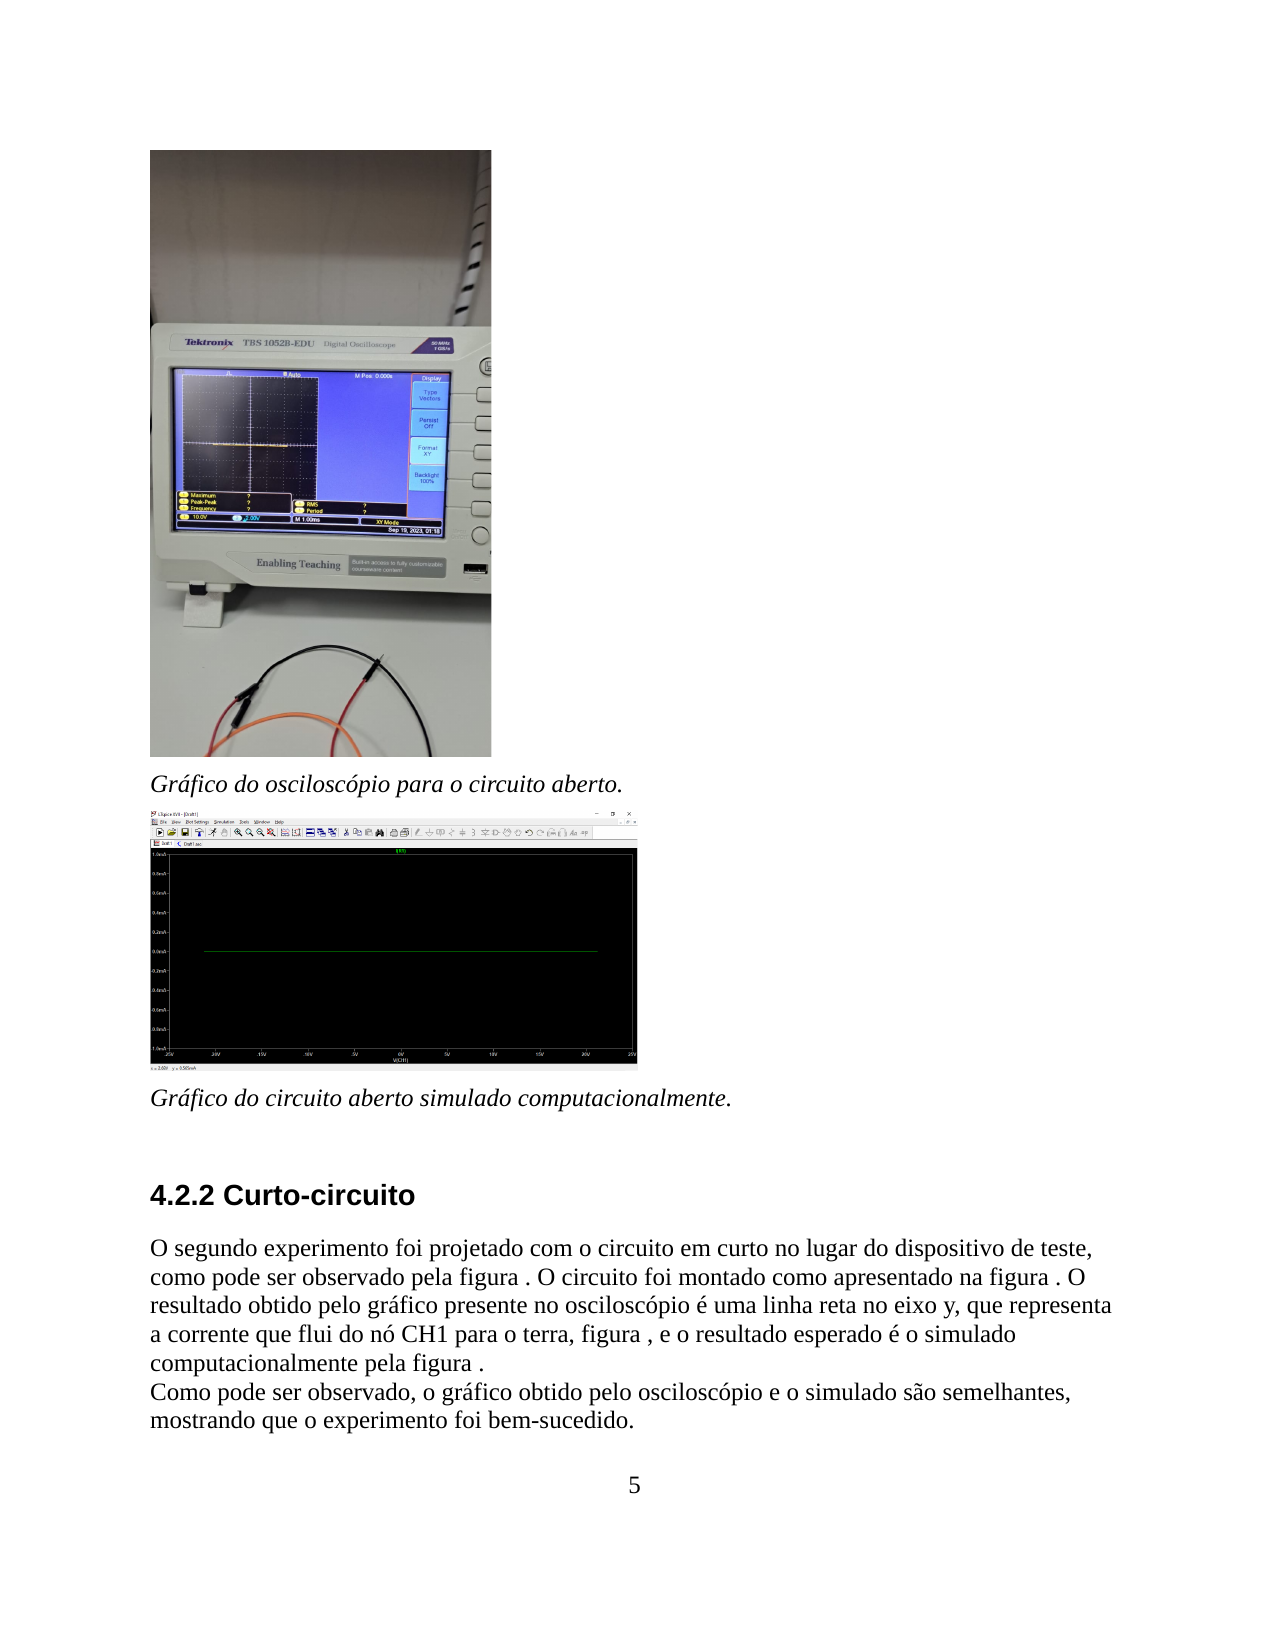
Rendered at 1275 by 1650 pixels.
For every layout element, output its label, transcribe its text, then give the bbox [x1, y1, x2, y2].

text Gráfico do osciloscópio para o circuito aberto. [150, 769, 1125, 798]
picture [150, 150, 492, 757]
subtitle 4.2.2 Curto-circuito [150, 1178, 1125, 1211]
picture [150, 810, 638, 1071]
text Gráfico do circuito aberto simulado computacionalmente. [150, 1083, 1125, 1112]
text O segundo experimento foi projetado com o circuito em curto no lugar do dispositivo de teste, como pode ser observado pela figura . O circuito foi montado como apresentado na figura . O resultado obtido pelo gráfico presente no osciloscópio é uma linha reta no eixo y, que representa a corrente que flui do nó CH1 para o terra, figura , e o resultado esperado é o simulado computacionalmente pela figura . Como pode ser observado, o gráfico obtido pelo osciloscópio e o simulado são semelhantes, mostrando que o experimento foi bem-sucedido. [150, 1233, 1125, 1434]
